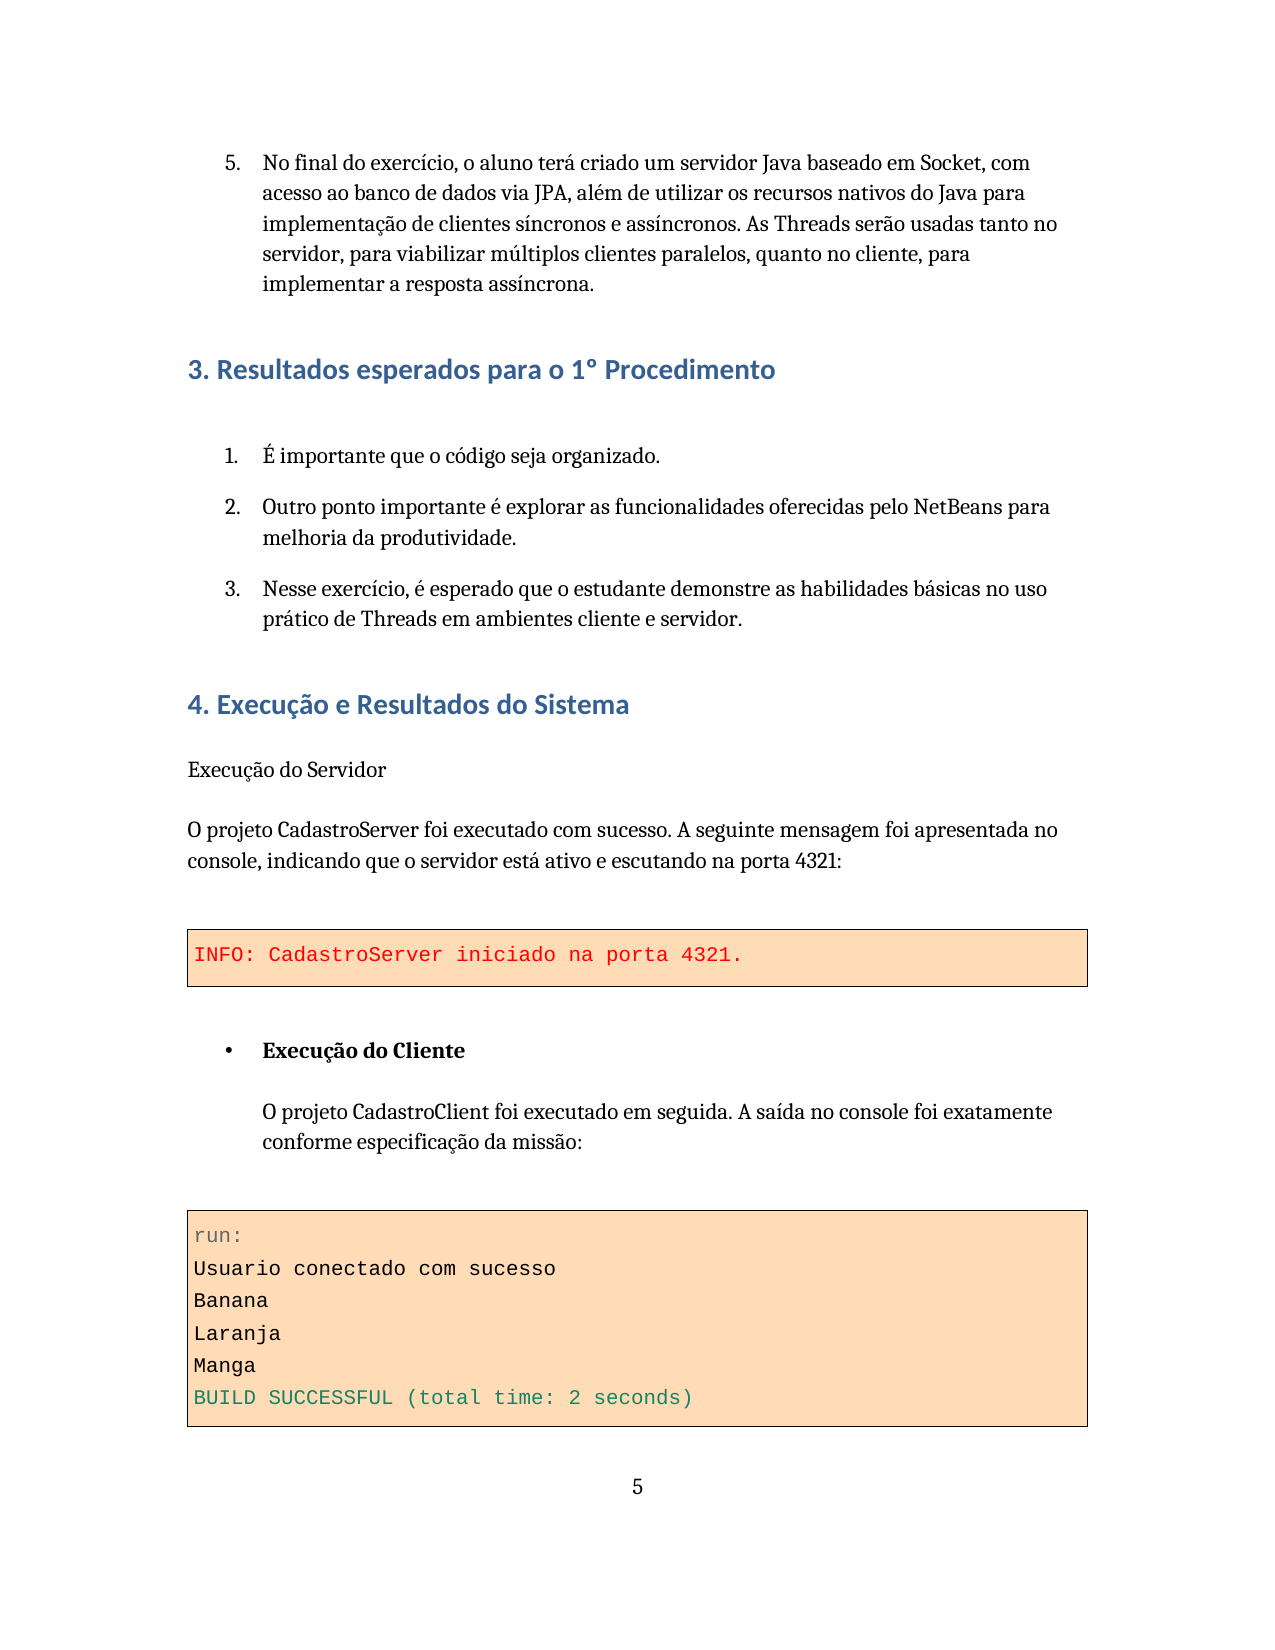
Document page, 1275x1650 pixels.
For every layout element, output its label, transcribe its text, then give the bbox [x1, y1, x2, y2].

list Outro ponto importante é explorar as funcionalidades oferecidas pelo NetBeans para melhoria da produtividade. [225, 494, 1087, 551]
list Execução do Cliente O projeto CadastroClient foi executado em seguida. A saída no console foi exatamente conforme especificação da missão: [225, 1038, 1087, 1185]
list No final do exercício, o aluno terá criado um servidor Java baseado em Socket, com acesso ao banco de dados via JPA, além de utilizar os recursos nativos do Java para implementação de clientes síncronos e assíncronos. As Threads serão usadas tanto no servidor, para viabilizar múltiplos clientes paralelos, quanto no cliente, para implementar a resposta assíncrona. [225, 150, 1087, 297]
list Nesse exercício, é esperado que o estudante demonstre as habilidades básicas no uso prático de Threads em ambientes cliente e servidor. [225, 575, 1087, 632]
text Execução do Servidor O projeto CadastroServer foi executado com sucesso. A seguinte mensagem foi apresentada no console, indicando que o servidor está ativo e escutando na porta 4321: [187, 727, 1087, 904]
table_header INFO: CadastroServer iniciado na porta 4321. [188, 930, 1087, 986]
table_header run: Usuario conectado com sucesso Banana Laranja Manga BUILD SUCCESSFUL (total time: 2 seconds) [188, 1211, 1087, 1426]
subtitle 4. Execução e Resultados do Sistema [187, 686, 1087, 721]
subtitle 3. Resultados esperados para o 1º Procedimento [187, 351, 1087, 387]
list É importante que o código seja organizado. [225, 443, 1087, 469]
